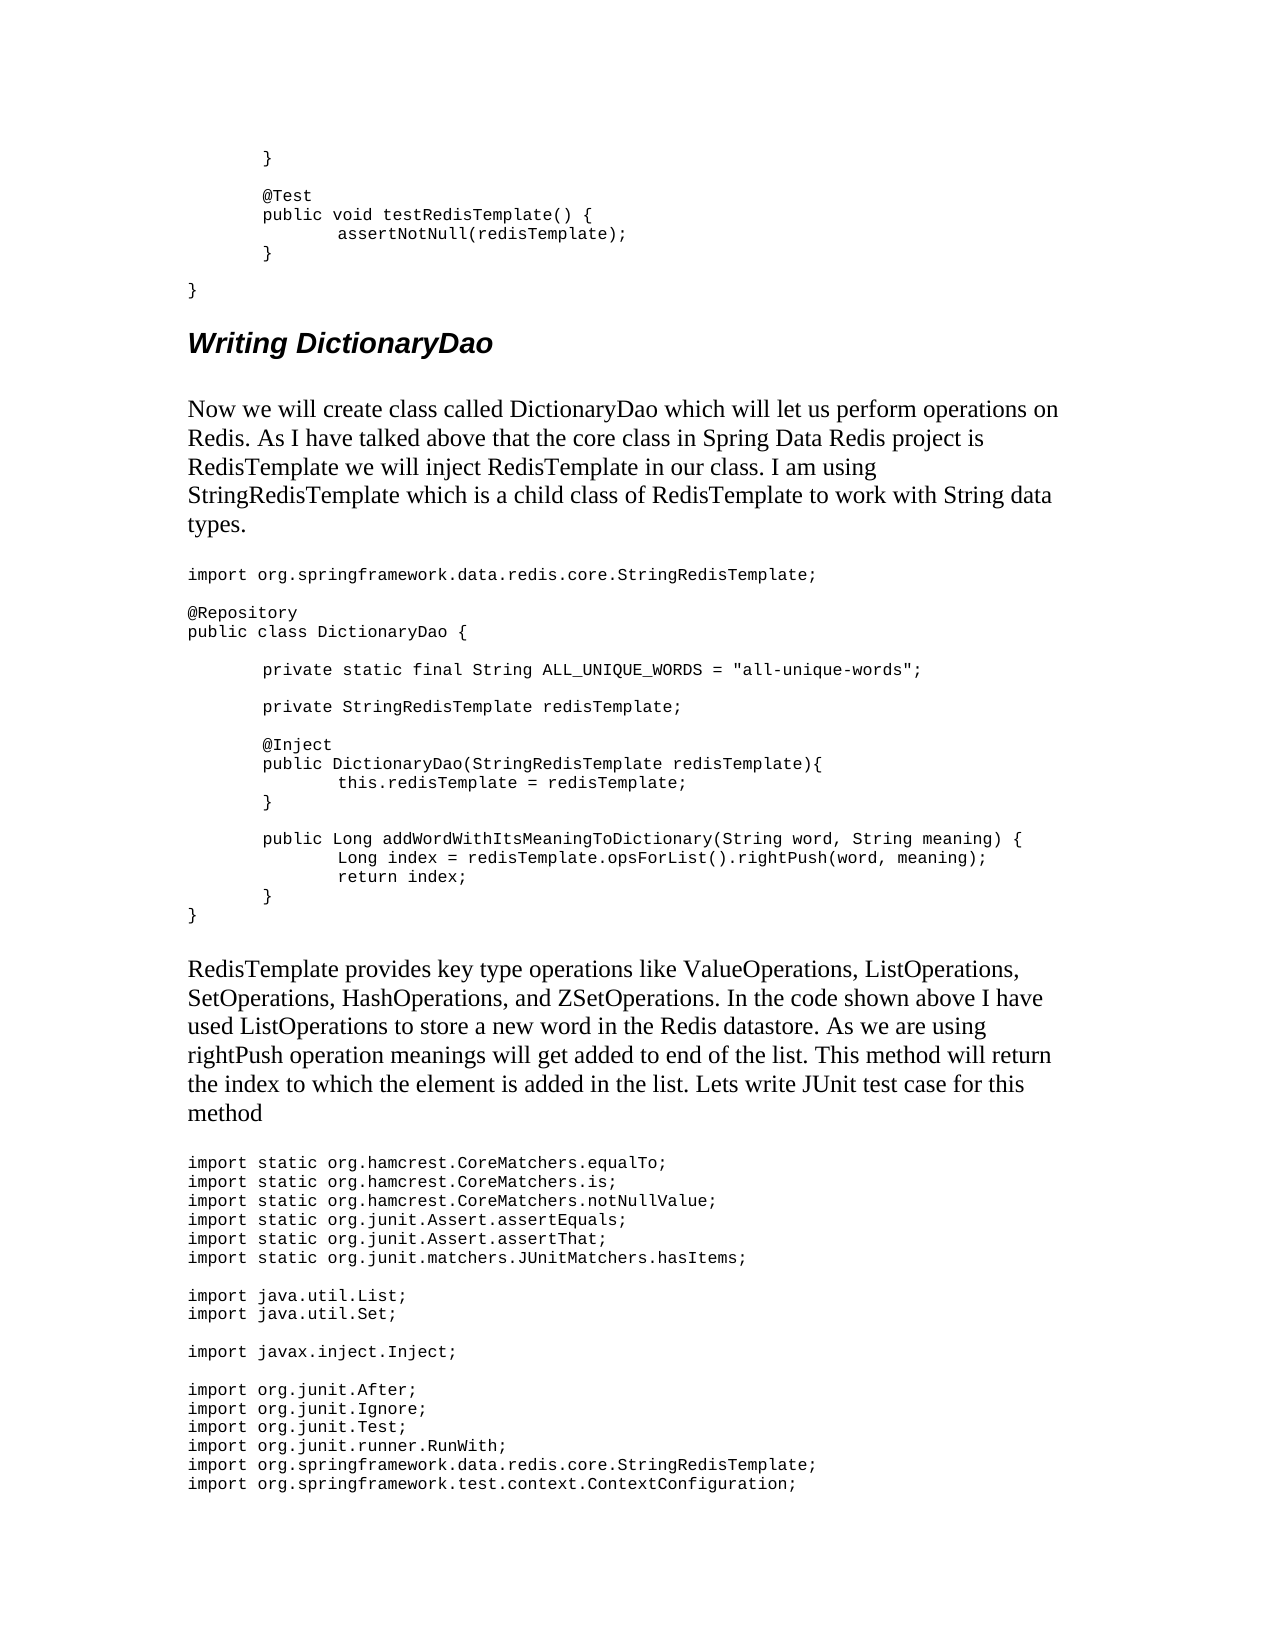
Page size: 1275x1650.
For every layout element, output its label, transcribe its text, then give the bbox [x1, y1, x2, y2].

text public class DictionaryDao { [187, 623, 1087, 642]
text import java.util.List; [187, 1287, 1087, 1306]
text import static org.junit.Assert.assertThat; [187, 1231, 1087, 1249]
text Now we will create class called DictionaryDao which will let us perform operations on Redis. As I have talked above that the core class in Spring Data Redis project is RedisTemplate we will inject RedisTemplate in our class. I am using StringRedisTemplate which is a child class of RedisTemplate to work with String data types. [187, 394, 1087, 538]
text Long index = redisTemplate.opsForList().rightPush(word, meaning); [187, 850, 1087, 868]
text } [187, 244, 1087, 263]
text import org.junit.runner.RunWith; [187, 1438, 1087, 1457]
text import javax.inject.Inject; [187, 1344, 1087, 1362]
text this.redisTemplate = redisTemplate; [187, 774, 1087, 793]
subtitle Writing DictionaryDao [187, 326, 1087, 359]
text import java.util.Set; [187, 1306, 1087, 1325]
text return index; [187, 868, 1087, 887]
text } [187, 887, 1087, 906]
text } [187, 906, 1087, 925]
text private static final String ALL_UNIQUE_WORDS = "all-unique-words"; [187, 661, 1087, 680]
text import org.junit.Ignore; [187, 1400, 1087, 1419]
text } [187, 282, 1087, 301]
text public void testRedisTemplate() { [187, 207, 1087, 225]
text import static org.junit.Assert.assertEquals; [187, 1212, 1087, 1231]
text @Repository [187, 604, 1087, 623]
text @Test [187, 188, 1087, 207]
text import static org.hamcrest.CoreMatchers.is; [187, 1174, 1087, 1193]
text import org.springframework.data.redis.core.StringRedisTemplate; [187, 567, 1087, 586]
text private StringRedisTemplate redisTemplate; [187, 699, 1087, 718]
text import org.junit.After; [187, 1381, 1087, 1400]
text } [187, 150, 1087, 169]
text public DictionaryDao(StringRedisTemplate redisTemplate){ [187, 755, 1087, 774]
text import static org.junit.matchers.JUnitMatchers.hasItems; [187, 1249, 1087, 1268]
text import org.springframework.data.redis.core.StringRedisTemplate; [187, 1457, 1087, 1476]
text RedisTemplate provides key type operations like ValueOperations, ListOperations, SetOperations, HashOperations, and ZSetOperations. In the code shown above I have used ListOperations to store a new word in the Redis datastore. As we are using rightPush operation meanings will get added to end of the list. This method will return the index to which the element is added in the list. Lets write JUnit test case for this method [187, 954, 1087, 1126]
text import static org.hamcrest.CoreMatchers.notNullValue; [187, 1193, 1087, 1212]
text import org.springframework.test.context.ContextConfiguration; [187, 1476, 1087, 1494]
text import org.junit.Test; [187, 1419, 1087, 1438]
text assertNotNull(redisTemplate); [187, 225, 1087, 244]
text public Long addWordWithItsMeaningToDictionary(String word, String meaning) { [187, 831, 1087, 850]
text import static org.hamcrest.CoreMatchers.equalTo; [187, 1155, 1087, 1174]
text @Inject [187, 737, 1087, 755]
text } [187, 793, 1087, 812]
